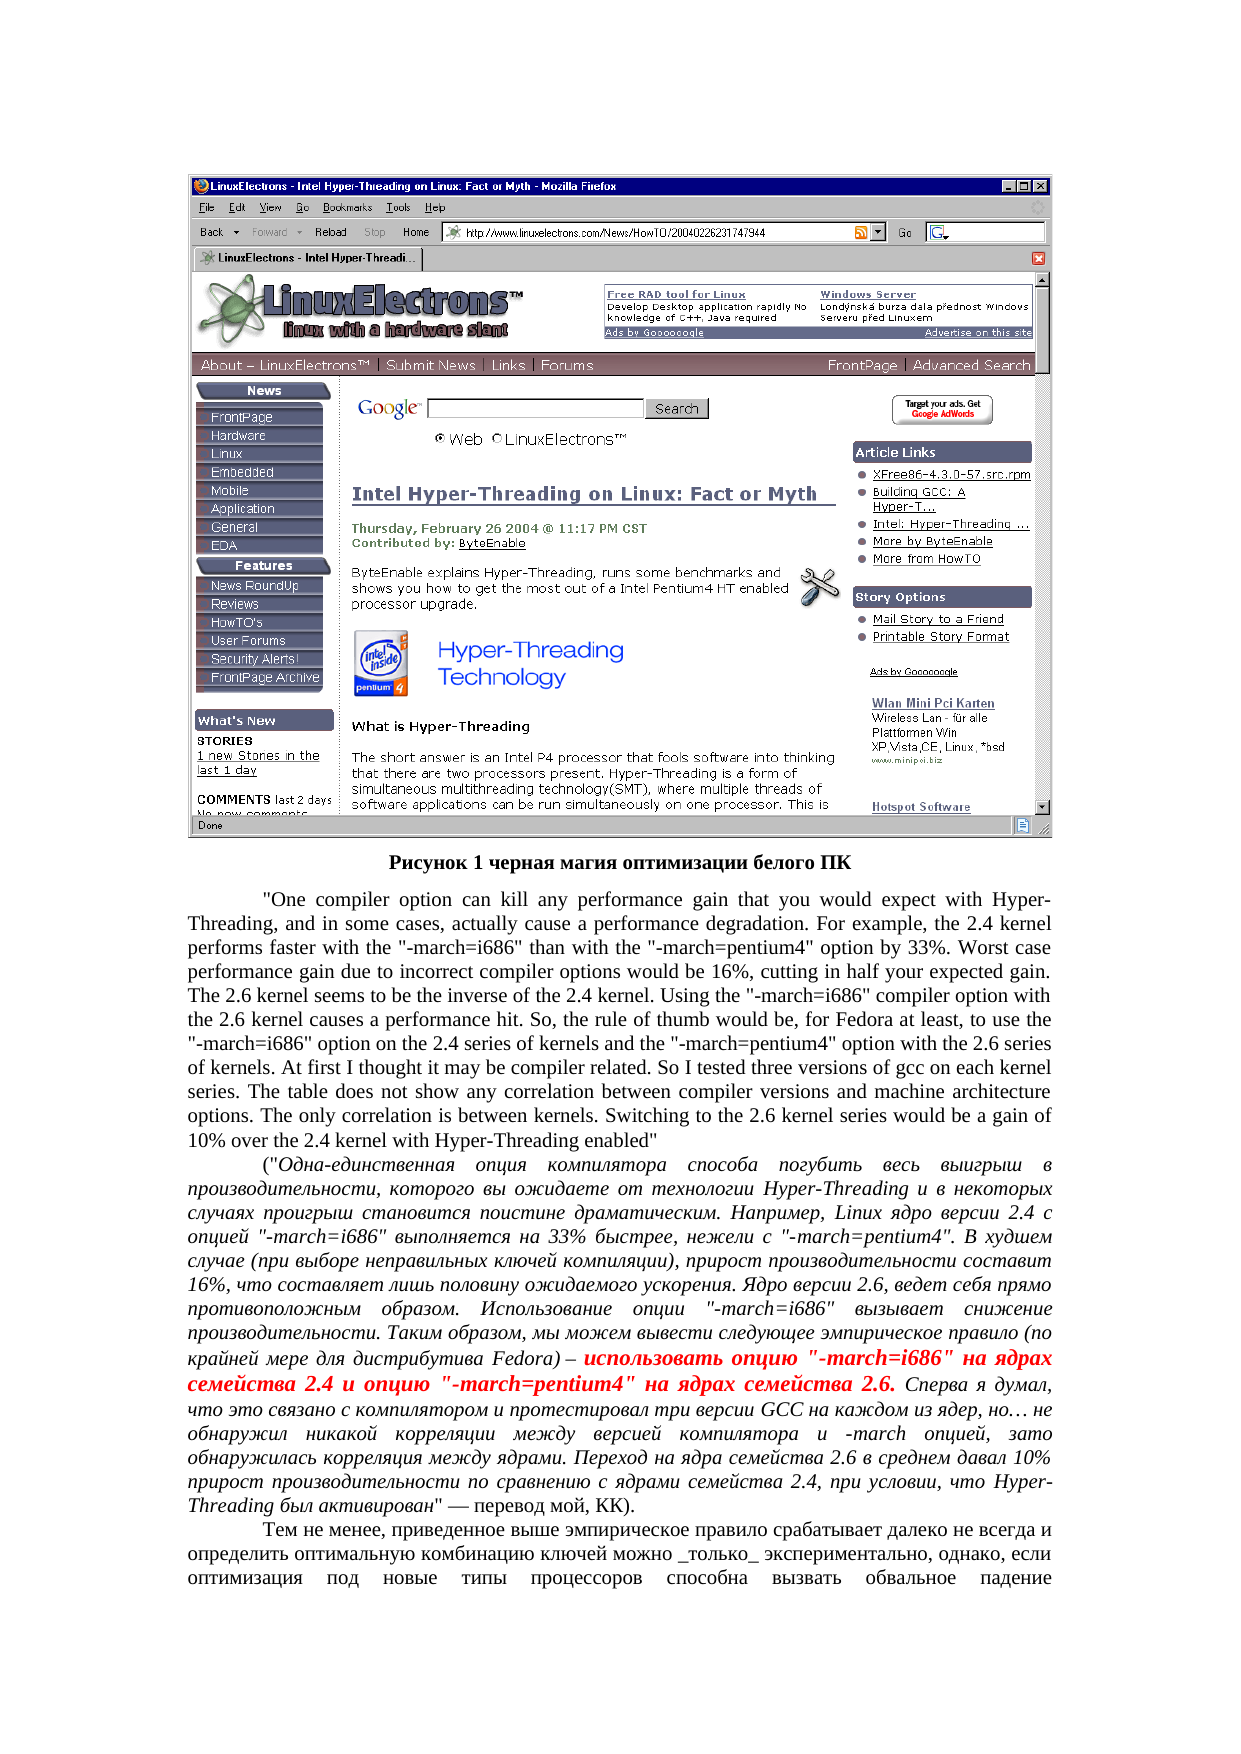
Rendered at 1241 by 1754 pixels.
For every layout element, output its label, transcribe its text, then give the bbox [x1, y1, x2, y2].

text ("Одна-единственная опция компилятора способа погубить весь выигрыш в производительности, которого вы ожидаете от технологии Hyper-Threading и в некоторых случаях проигрыш становится поистине драматическим. Например, Linux ядро версии 2.4 с опцией "-march=i686" выполняется на 33% быстрее, нежели с "-march=pentium4". В худшем случае (при выборе неправильных ключей компиляции), прирост производительности составит 16%, что составляет лишь половину ожидаемого ускорения. Ядро версии 2.6, ведет себя прямо противоположным образом. Использование опции "-march=i686" вызывает снижение производительности. Таким образом, мы можем вывести следующее эмпирическое правило (по крайней мере для дистрибутива Fedora) – использовать опцию "-march=i686" на ядрах семейства 2.4 и опцию "-march=pentium4" на ядрах семейства 2.6. Сперва я думал, что это связано с компилятором и протестировал три версии GCC на каждом из ядер, но… не обнаружил никакой корреляции между версией компилятора и -march опцией, зато обнаружилась корреляция между ядрами. Переход на ядра семейства 2.6 в среднем давал 10% прирост производительности по сравнению с ядрами семейства 2.4, при условии, что Hyper-Threading был активирован" — перевод мой, КК). [187, 1152, 1053, 1517]
text Тем не менее, приведенное выше эмпирическое правило срабатывает далеко не всегда и определить оптимальную комбинацию ключей можно _только_ экспериментально, однако, если оптимизация под новые типы процессоров способна вызвать обвальное падение [187, 1517, 1053, 1589]
text "One compiler option can kill any performance gain that you would expect with Hyper-Threading, and in some cases, actually cause a performance degradation. For example, the 2.4 kernel performs faster with the "-march=i686" than with the "-march=pentium4" option by 33%. Worst case performance gain due to incorrect compiler options would be 16%, cutting in half your expected gain. The 2.6 kernel seems to be the inverse of the 2.4 kernel. Using the "-march=i686" compiler option with the 2.6 kernel causes a performance hit. So, the rule of thumb would be, for Fedora at least, to use the "-march=i686" option on the 2.4 series of kernels and the "-march=pentium4" option with the 2.6 series of kernels. At first I thought it may be compiler related. So I tested three versions of gcc on each kernel series. The table does not show any correlation between compiler versions and machine architecture options. The only correlation is between kernels. Switching to the 2.6 kernel series would be a gain of 10% over the 2.4 kernel with Hyper-Threading enabled" [187, 887, 1053, 1152]
picture [188, 174, 1053, 838]
text Рисунок 1 черная магия оптимизации белого ПК [187, 850, 1053, 874]
